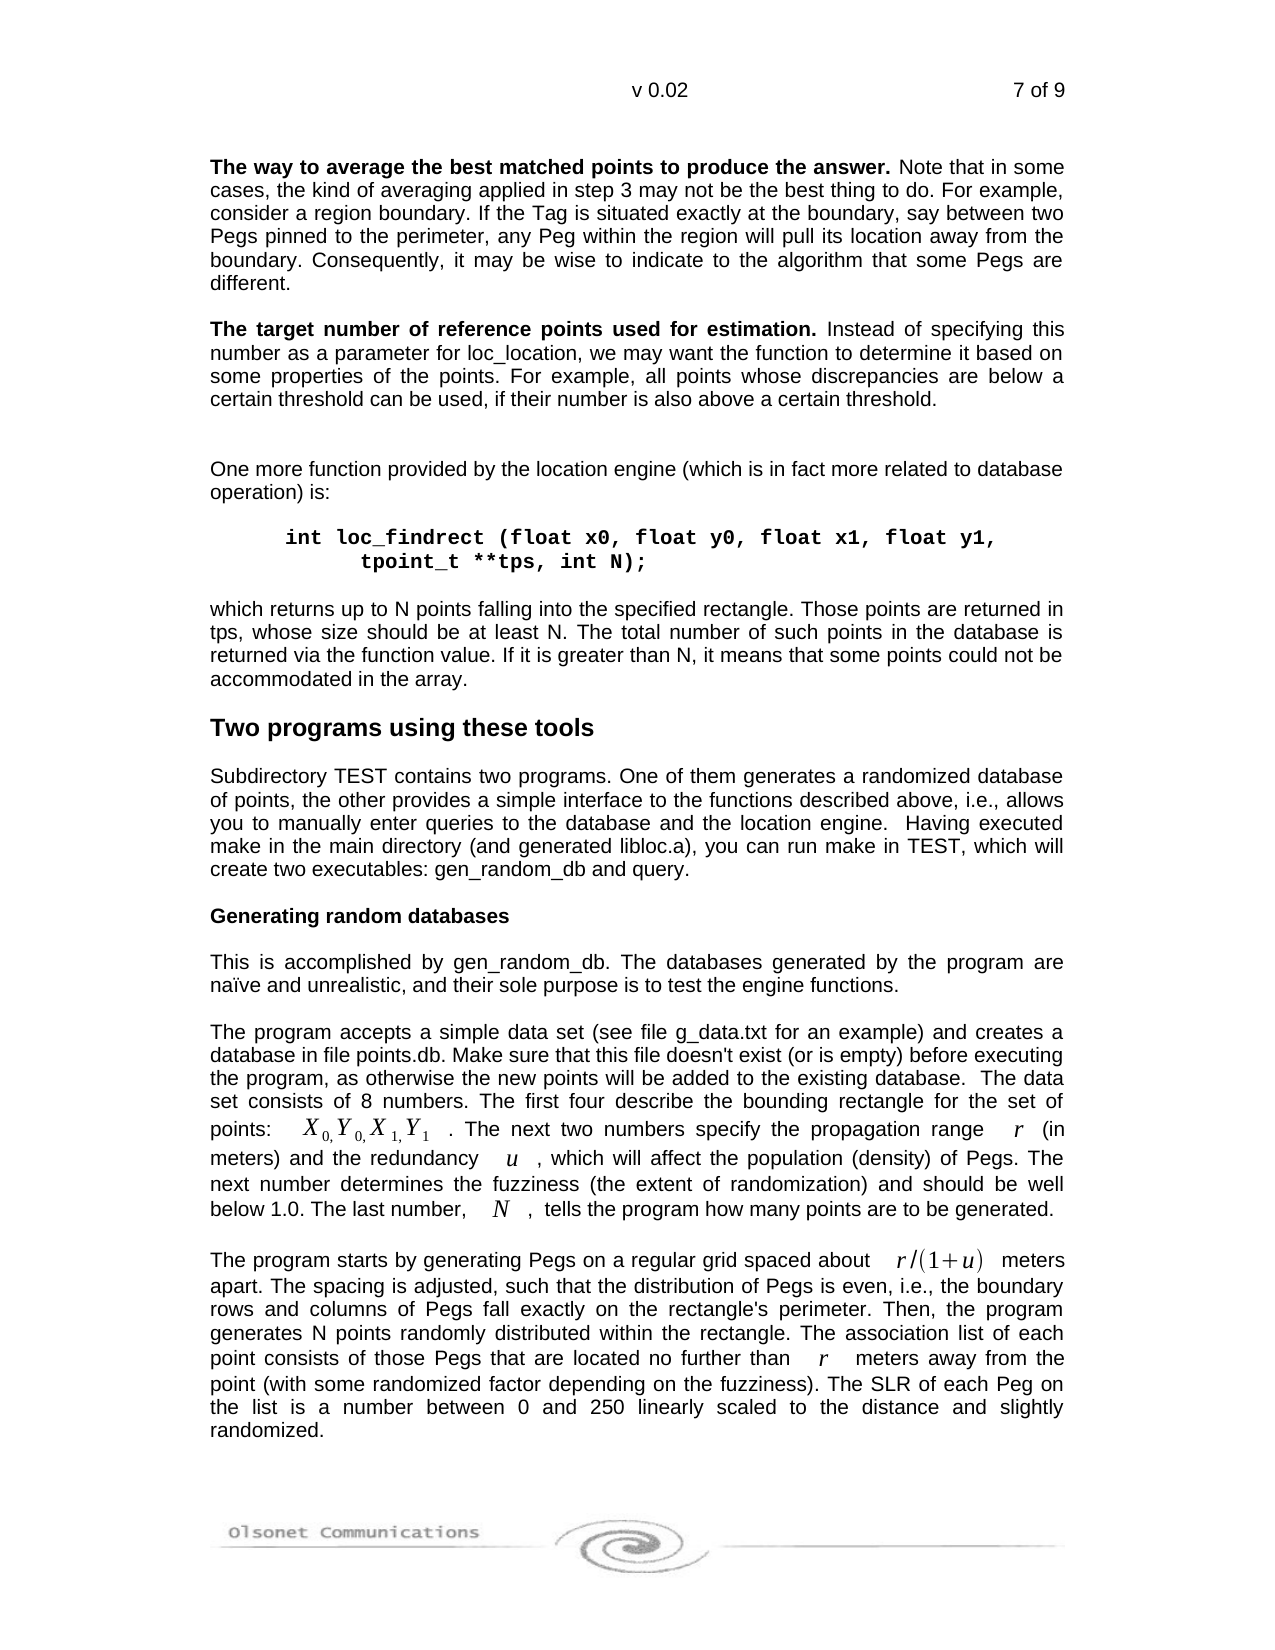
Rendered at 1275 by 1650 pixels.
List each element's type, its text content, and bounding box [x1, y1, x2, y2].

subtitle Two programs using these tools [210, 714, 1065, 742]
text Subdirectory TEST contains two programs. One of them generates a randomized database of points, the other provides a simple interface to the functions described above, i.e., allows you to manually enter queries to the database and the location engine. Having executed make in the main directory (and generated libloc.a), you can run make in TEST, which will create two executables: gen_random_db and query. [210, 765, 1065, 881]
text tpoint_t **tps, int N); [285, 551, 1065, 574]
text int loc_findrect (float x0, float y0, float x1, float y1, [285, 527, 1065, 551]
text This is accomplished by gen_random_db. The databases generated by the program are naïve and unrealistic, and their sole purpose is to test the engine functions. [210, 951, 1065, 997]
text which returns up to N points falling into the specified rectangle. Those points are returned in tps, whose size should be at least N. The total number of such points in the database is returned via the function value. If it is greater than N, it means that some points could not be accommodated in the array. [210, 598, 1065, 691]
text One more function provided by the location engine (which is in fact more related to database operation) is: [210, 457, 1065, 504]
text The program starts by generating Pegs on a regular grid spaced about meters apart. The spacing is adjusted, such that the distribution of Pegs is even, i.e., the boundary rows and columns of Pegs fall exactly on the rectangle's perimeter. Then, the program generates N points randomly distributed within the rectangle. The association list of each point consists of those Pegs that are located no further than meters away from the point (with some randomized factor depending on the fuzziness). The SLR of each Peg on the list is a number between 0 and 250 linearly scaled to the distance and slightly randomized. [210, 1246, 1065, 1442]
text The way to average the best matched points to produce the answer. Note that in some cases, the kind of averaging applied in step 3 may not be the best thing to do. For example, consider a region boundary. If the Tag is situated exactly at the boundary, say between two Pegs pinned to the perimeter, any Peg within the region will pull its location away from the boundary. Consequently, it may be wise to indicate to the algorithm that some Pegs are different. [210, 155, 1065, 295]
text The target number of reference points used for estimation. Instead of specifying this number as a parameter for loc_location, we may want the function to determine it based on some properties of the points. For example, all points whose discrepancies are below a certain threshold can be used, if their number is also above a certain threshold. [210, 318, 1065, 411]
picture [210, 1504, 1065, 1596]
text The program accepts a simple data set (see file g_data.txt for an example) and creates a database in file points.db. Make sure that this file doesn't exist (or is empty) before executing the program, as otherwise the new points will be added to the existing database. The data set consists of 8 numbers. The first four describe the bounding rectangle for the set of points: . The next two numbers specify the propagation range (in meters) and the redundancy , which will affect the population (density) of Pegs. The next number determines the fuzziness (the extent of randomization) and should be well below 1.0. The last number, , tells the program how many points are to be generated. [210, 1020, 1065, 1223]
subtitle Generating random databases [210, 904, 1065, 927]
